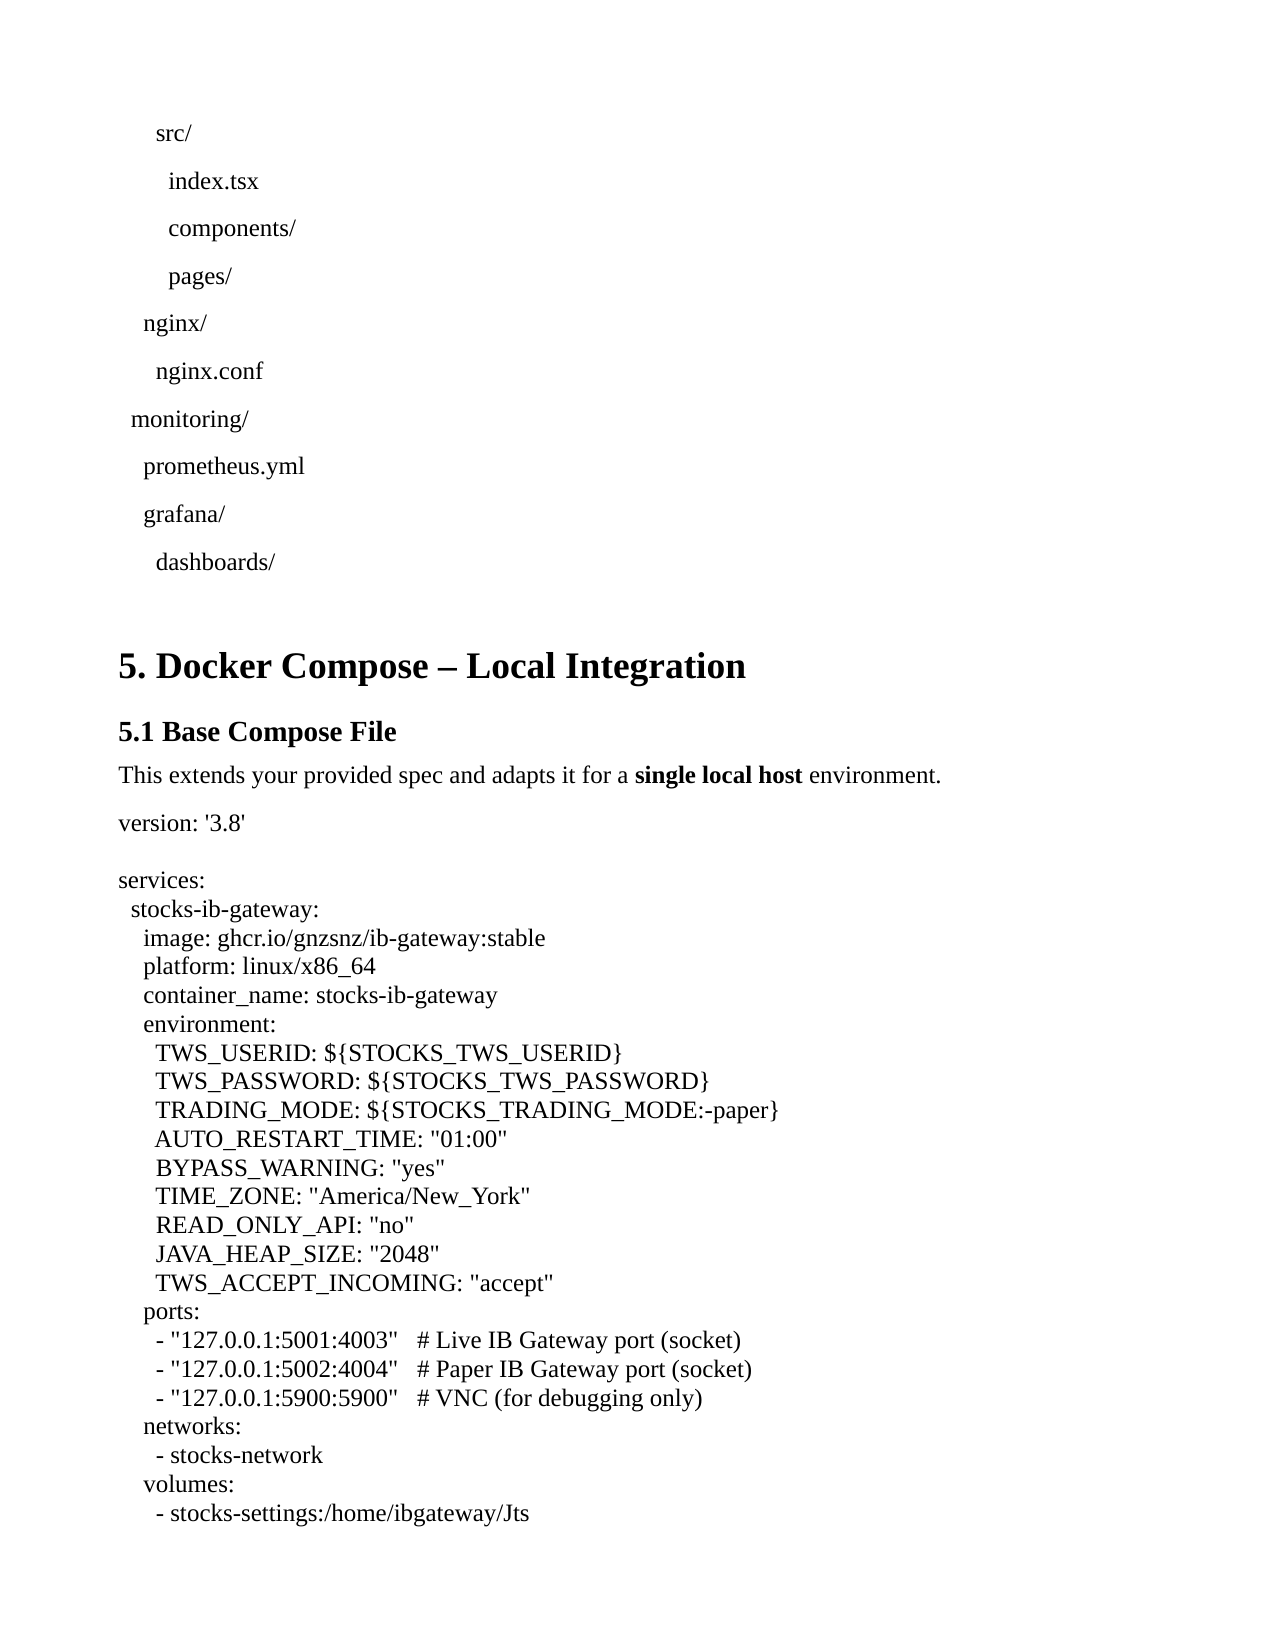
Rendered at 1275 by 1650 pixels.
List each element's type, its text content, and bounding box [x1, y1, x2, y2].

text nginx.conf [118, 356, 1157, 385]
subtitle 5.1 Base Compose File [118, 714, 1157, 747]
text container_name: stocks-ib-gateway [118, 980, 1157, 1009]
text dashboards/ [118, 547, 1157, 575]
text environment: [118, 1009, 1157, 1038]
text This extends your provided spec and adapts it for a single local host environment. [118, 760, 1157, 789]
text - stocks-network [118, 1440, 1157, 1469]
text BYPASS_WARNING: "yes" [118, 1153, 1157, 1181]
text prometheus.yml [118, 451, 1157, 480]
text index.tsx [118, 166, 1157, 194]
text monitoring/ [118, 404, 1157, 432]
text TRADING_MODE: ${STOCKS_TRADING_MODE:-paper} [118, 1095, 1157, 1124]
text pages/ [118, 261, 1157, 290]
text image: ghcr.io/gnzsnz/ib-gateway:stable [118, 923, 1157, 951]
text grafana/ [118, 499, 1157, 528]
text TWS_ACCEPT_INCOMING: "accept" [118, 1268, 1157, 1296]
text TWS_PASSWORD: ${STOCKS_TWS_PASSWORD} [118, 1066, 1157, 1095]
text stocks-ib-gateway: [118, 894, 1157, 923]
text - "127.0.0.1:5001:4003" # Live IB Gateway port (socket) [118, 1325, 1157, 1354]
text src/ [118, 118, 1157, 147]
text JAVA_HEAP_SIZE: "2048" [118, 1239, 1157, 1268]
text nginx/ [118, 308, 1157, 337]
text READ_ONLY_API: "no" [118, 1210, 1157, 1239]
text volumes: [118, 1469, 1157, 1498]
text - "127.0.0.1:5900:5900" # VNC (for debugging only) [118, 1383, 1157, 1411]
text - stocks-settings:/home/ibgateway/Jts [118, 1498, 1157, 1526]
text platform: linux/x86_64 [118, 951, 1157, 980]
text TIME_ZONE: "America/New_York" [118, 1181, 1157, 1210]
text version: '3.8' [118, 808, 1157, 836]
text TWS_USERID: ${STOCKS_TWS_USERID} [118, 1038, 1157, 1066]
subtitle 5. Docker Compose – Local Integration [118, 644, 1157, 687]
text networks: [118, 1411, 1157, 1440]
text AUTO_RESTART_TIME: "01:00" [118, 1124, 1157, 1153]
text services: [118, 865, 1157, 894]
text components/ [118, 213, 1157, 242]
text ports: [118, 1296, 1157, 1325]
text - "127.0.0.1:5002:4004" # Paper IB Gateway port (socket) [118, 1354, 1157, 1383]
